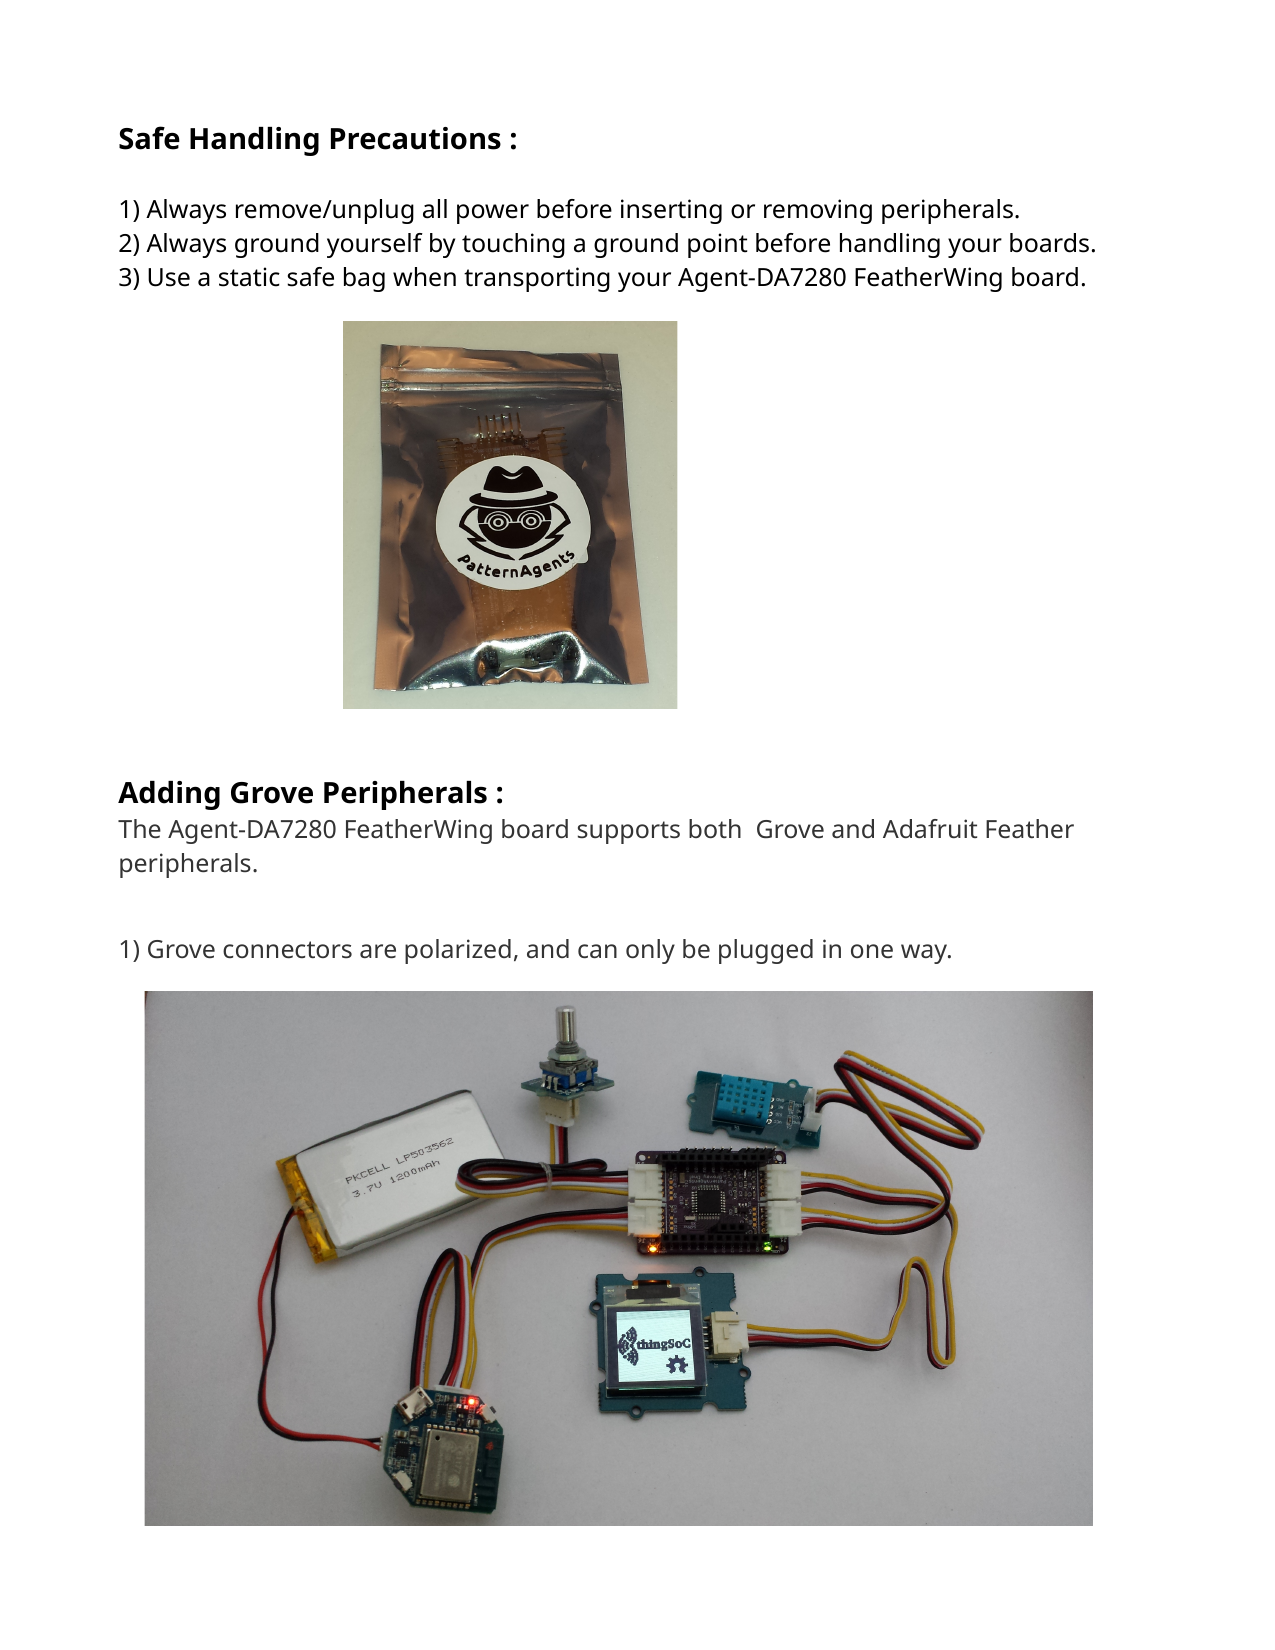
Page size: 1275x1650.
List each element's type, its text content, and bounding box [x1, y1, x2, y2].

picture [144, 991, 1093, 1526]
text Adding Grove Peripherals : The Agent-DA7280 FeatherWing board supports both Grove and Adafruit Feather peripherals. [118, 772, 1157, 920]
text Safe Handling Precautions : 1) Always remove/unplug all power before inserting or removing peripherals. 2) Always ground yourself by touching a ground point before handling your boards. 3) Use a static safe bag when transporting your Agent-DA7280 FeatherWing board. [118, 118, 1157, 294]
text 1) Grove connectors are polarized, and can only be plugged in one way. [118, 932, 1157, 966]
picture [343, 321, 678, 709]
